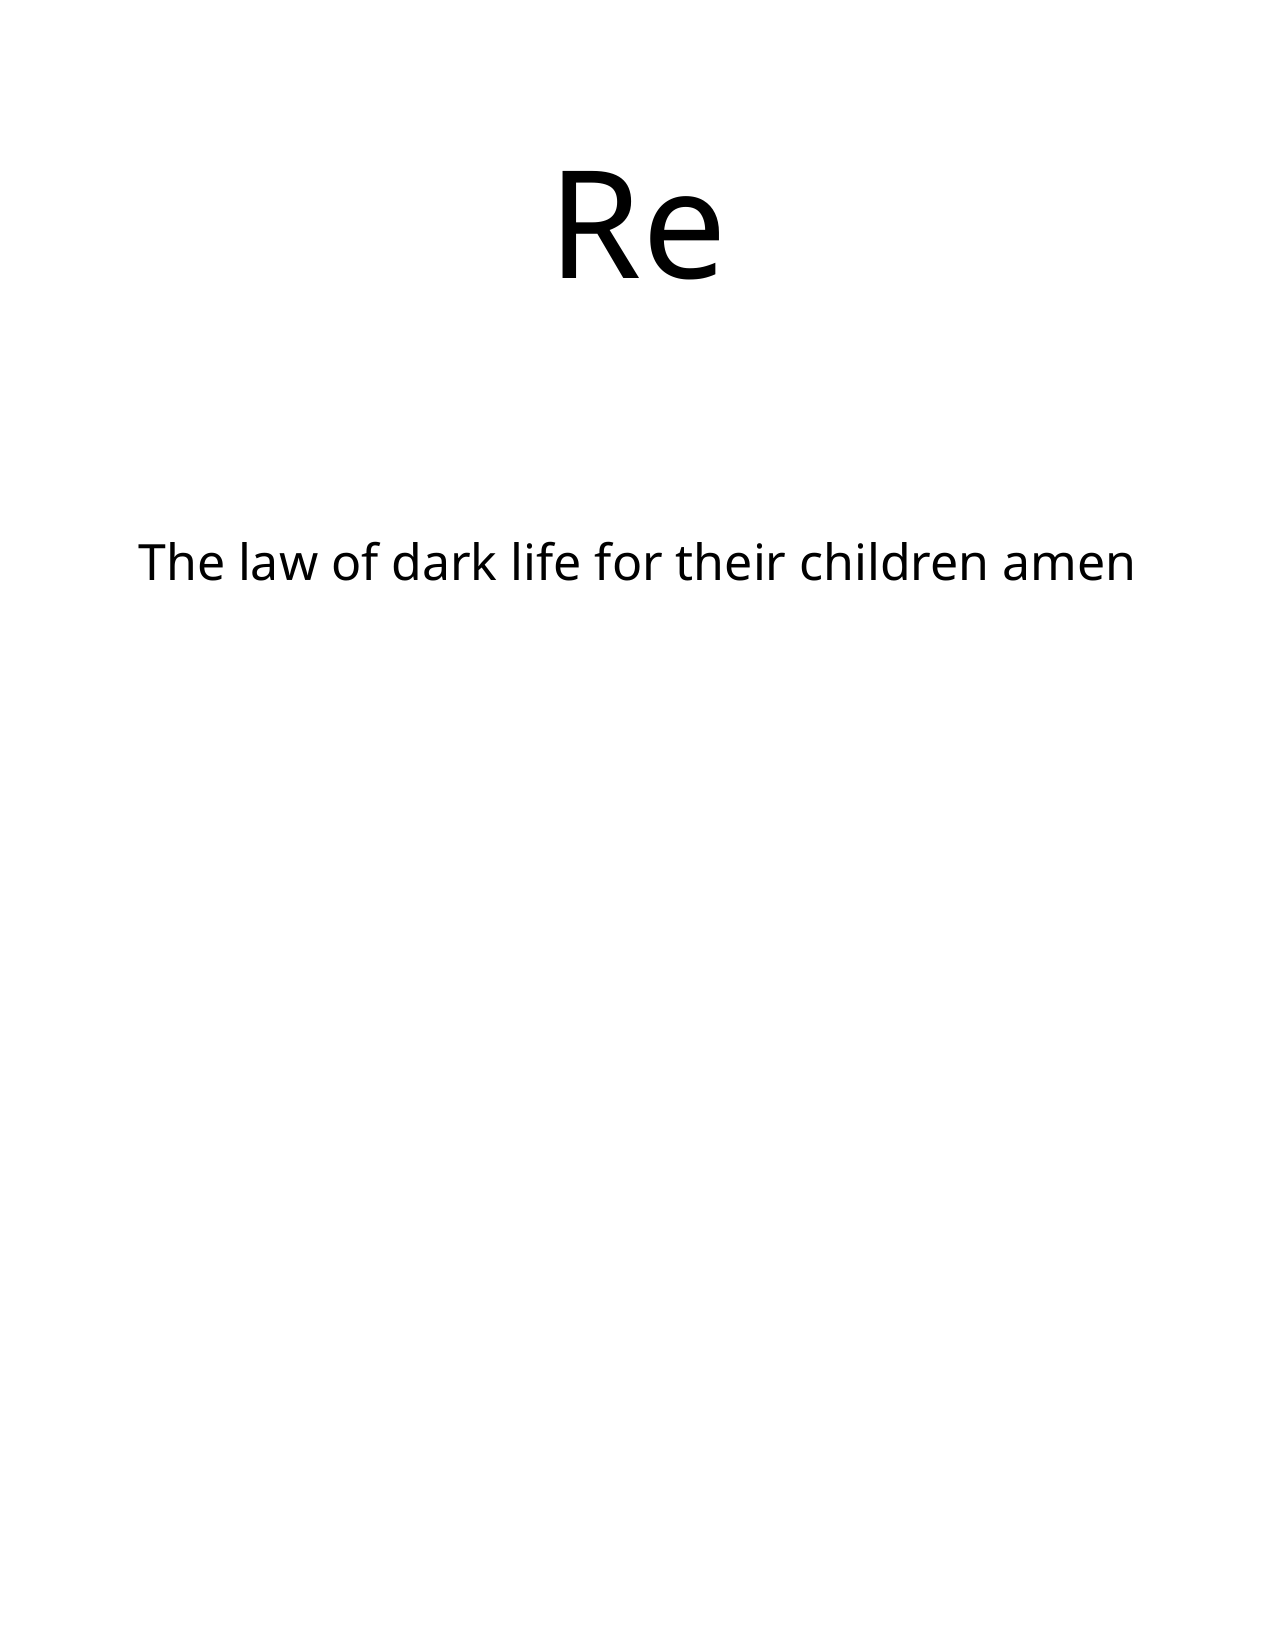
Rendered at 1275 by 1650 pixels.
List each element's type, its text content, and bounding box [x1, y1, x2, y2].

text Re [118, 118, 1157, 322]
text The law of dark life for their children amen [118, 527, 1157, 595]
